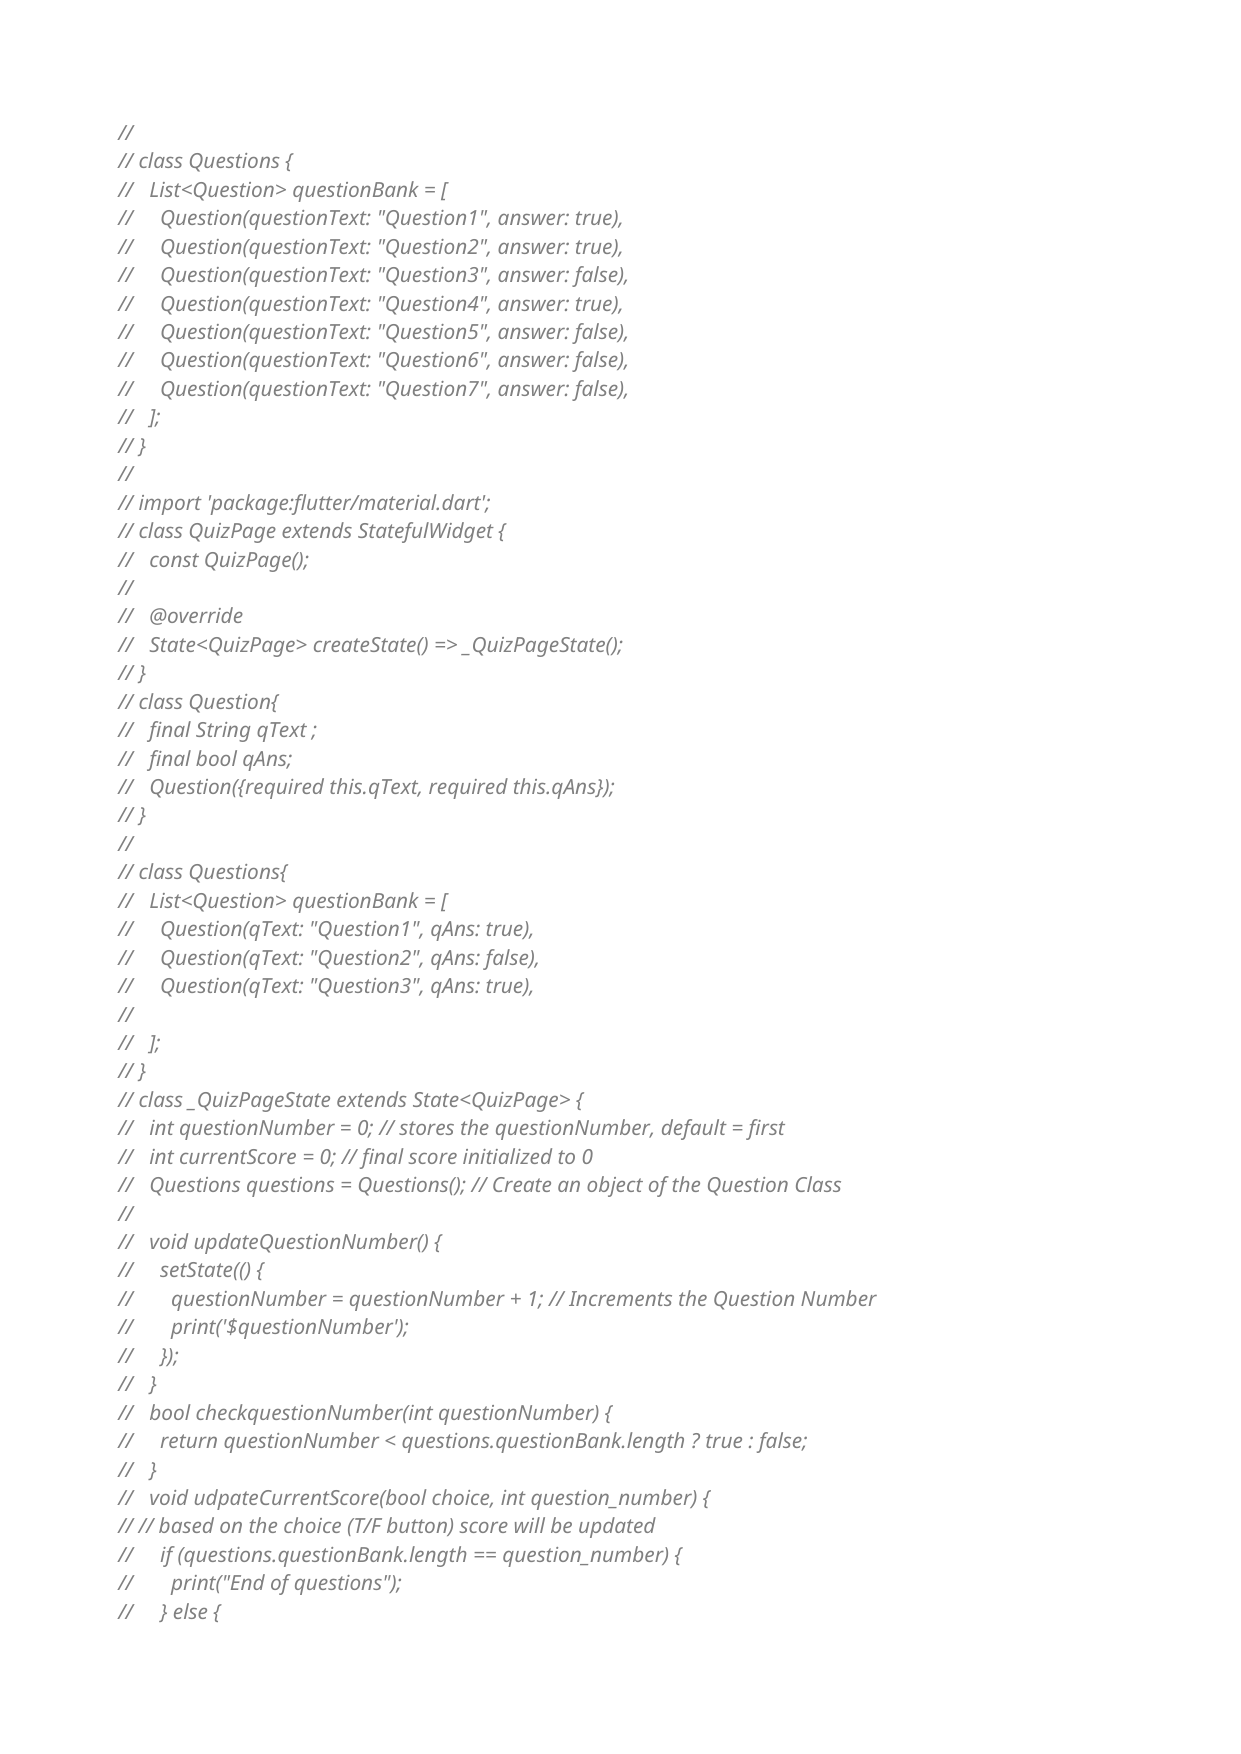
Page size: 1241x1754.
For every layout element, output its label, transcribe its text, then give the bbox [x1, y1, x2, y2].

text // // class Questions { // List<Question> questionBank = [ // Question(questionText: "Question1", answer: true), // Question(questionText: "Question2", answer: true), // Question(questionText: "Question3", answer: false), // Question(questionText: "Question4", answer: true), // Question(questionText: "Question5", answer: false), // Question(questionText: "Question6", answer: false), // Question(questionText: "Question7", answer: false), // ]; // } // // import 'package:flutter/material.dart'; // class QuizPage extends StatefulWidget { // const QuizPage(); // // @override // State<QuizPage> createState() => _QuizPageState(); // } // class Question{ // final String qText ; // final bool qAns; // Question({required this.qText, required this.qAns}); // } // // class Questions{ // List<Question> questionBank = [ // Question(qText: "Question1", qAns: true), // Question(qText: "Question2", qAns: false), // Question(qText: "Question3", qAns: true), // // ]; // } // class _QuizPageState extends State<QuizPage> { // int questionNumber = 0; // stores the questionNumber, default = first // int currentScore = 0; // final score initialized to 0 // Questions questions = Questions(); // Create an object of the Question Class // // void updateQuestionNumber() { // setState(() { // questionNumber = questionNumber + 1; // Increments the Question Number // print('$questionNumber'); // }); // } // bool checkquestionNumber(int questionNumber) { // return questionNumber < questions.questionBank.length ? true : false; // } // void udpateCurrentScore(bool choice, int question_number) { // // based on the choice (T/F button) score will be updated // if (questions.questionBank.length == question_number) { // print("End of questions"); // } else { [118, 118, 1122, 1625]
